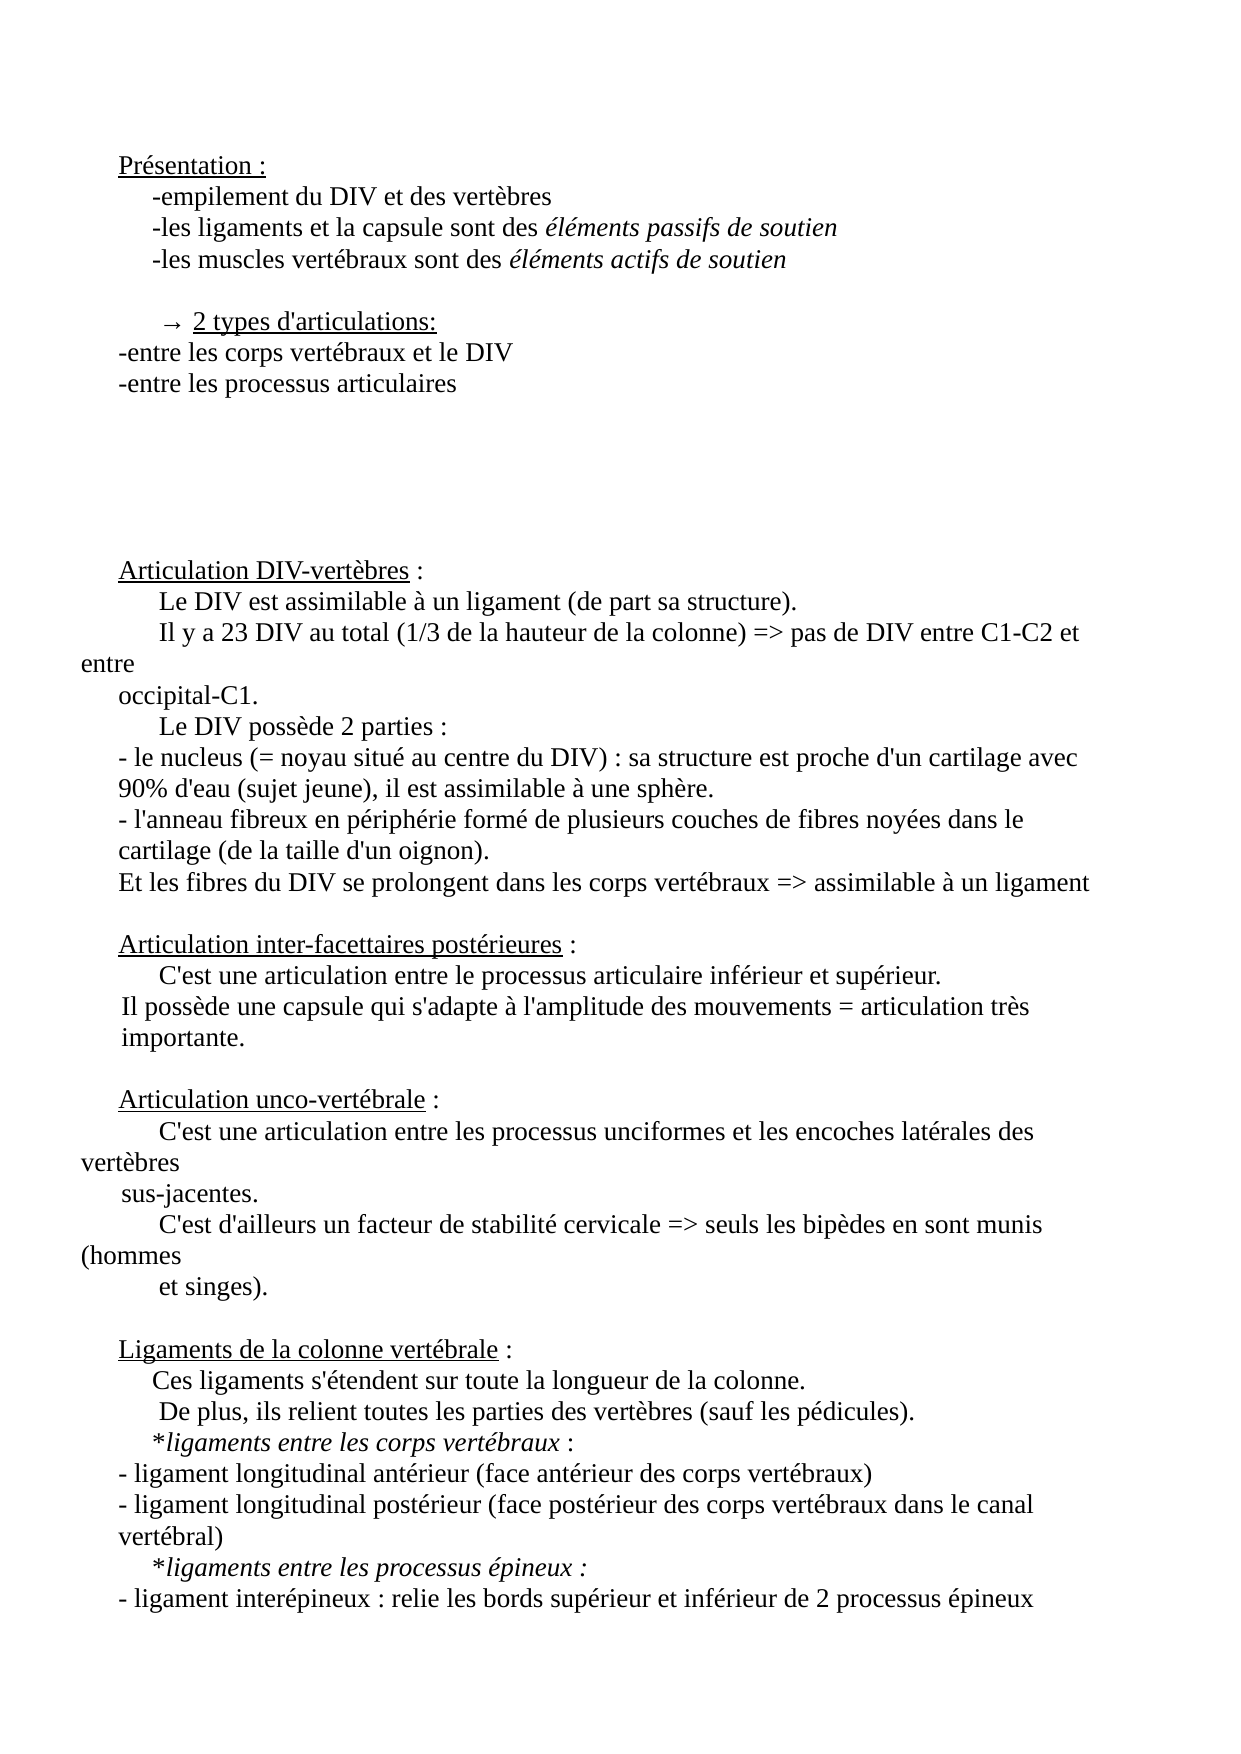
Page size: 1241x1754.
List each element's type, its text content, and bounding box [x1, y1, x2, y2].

text Il possède une capsule qui s'adapte à l'amplitude des mouvements = articulation très [81, 990, 1122, 1021]
text - l'anneau fibreux en périphérie formé de plusieurs couches de fibres noyées dans le cartilage (de la taille d'un oignon). [118, 803, 1122, 866]
text Ligaments de la colonne vertébrale : [118, 1333, 1122, 1364]
text C'est d'ailleurs un facteur de stabilité cervicale => seuls les bipèdes en sont munis (hommes [81, 1208, 1122, 1271]
text - ligament longitudinal postérieur (face postérieur des corps vertébraux dans le canal vertébral) [118, 1488, 1122, 1551]
text Articulation unco-vertébrale : [118, 1084, 1122, 1115]
text -entre les corps vertébraux et le DIV [118, 336, 1122, 367]
text Articulation DIV-vertèbres : [118, 554, 1122, 585]
text De plus, ils relient toutes les parties des vertèbres (sauf les pédicules). [81, 1395, 1122, 1426]
text Et les fibres du DIV se prolongent dans les corps vertébraux => assimilable à un ligament [118, 866, 1122, 897]
text - ligament interépineux : relie les bords supérieur et inférieur de 2 processus épineux [118, 1582, 1122, 1613]
text Le DIV possède 2 parties : [81, 710, 1122, 741]
text importante. [81, 1021, 1122, 1052]
text Présentation : [118, 149, 1122, 180]
text *ligaments entre les processus épineux : [81, 1551, 1122, 1582]
text -les ligaments et la capsule sont des éléments passifs de soutien [81, 212, 1122, 243]
text C'est une articulation entre les processus unciformes et les encoches latérales des vertèbres [81, 1115, 1122, 1177]
text Articulation inter-facettaires postérieures : [118, 928, 1122, 959]
text sus-jacentes. [81, 1177, 1122, 1208]
text *ligaments entre les corps vertébraux : [81, 1426, 1122, 1457]
text occipital-C1. [118, 679, 1122, 710]
text → 2 types d'articulations: [81, 305, 1122, 336]
text -entre les processus articulaires [118, 367, 1122, 398]
text C'est une articulation entre le processus articulaire inférieur et supérieur. [81, 959, 1122, 990]
text Le DIV est assimilable à un ligament (de part sa structure). [81, 585, 1122, 616]
text et singes). [81, 1271, 1122, 1302]
text -les muscles vertébraux sont des éléments actifs de soutien [81, 243, 1122, 274]
text -empilement du DIV et des vertèbres [81, 180, 1122, 212]
text Ces ligaments s'étendent sur toute la longueur de la colonne. [81, 1364, 1122, 1395]
text - le nucleus (= noyau situé au centre du DIV) : sa structure est proche d'un cartilage avec 90% d'eau (sujet jeune), il est assimilable à une sphère. [118, 741, 1122, 803]
text Il y a 23 DIV au total (1/3 de la hauteur de la colonne) => pas de DIV entre C1-C2 et entre [81, 616, 1122, 679]
text - ligament longitudinal antérieur (face antérieur des corps vertébraux) [118, 1457, 1122, 1488]
